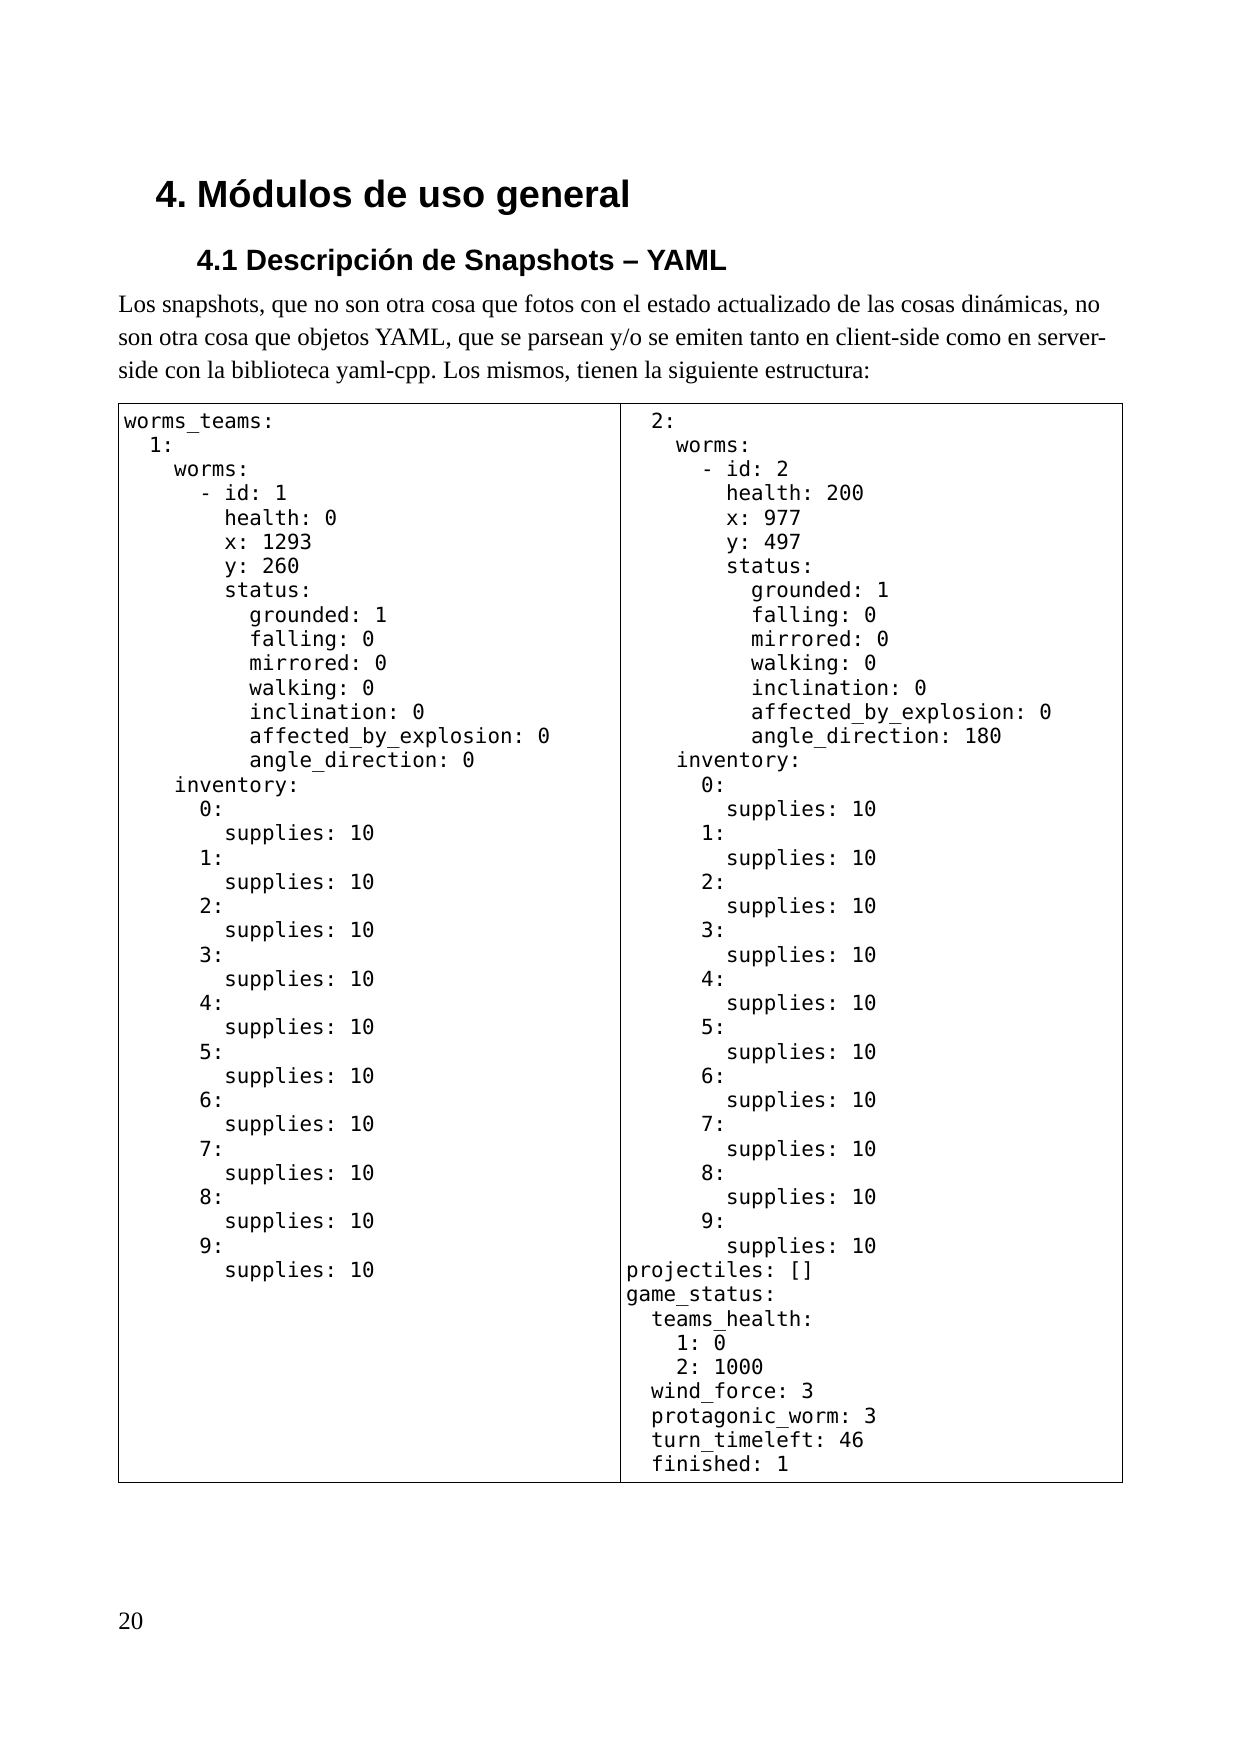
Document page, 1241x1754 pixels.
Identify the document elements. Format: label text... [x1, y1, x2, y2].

text Los snapshots, que no son otra cosa que fotos con el estado actualizado de las cosas dinámicas, no son otra cosa que objetos YAML, que se parsean y/o se emiten tanto en client-side como en server-side con la biblioteca yaml-cpp. Los mismos, tienen la siguiente estructura: [118, 289, 1122, 384]
subtitle 4.1 Descripción de Snapshots – YAML [155, 243, 1122, 277]
table_header worms_teams: 1: worms: - id: 1 health: 0 x: 1293 y: 260 status: grounded: 1 falling: 0 mirrored: 0 walking: 0 inclination: 0 affected_by_explosion: 0 angle_direction: 0 inventory: 0: supplies: 10 1: supplies: 10 2: supplies: 10 3: supplies: 10 4: supplies: 10 5: supplies: 10 6: supplies: 10 7: supplies: 10 8: supplies: 10 9: supplies: 10 [119, 404, 620, 1482]
table_header 2: worms: - id: 2 health: 200 x: 977 y: 497 status: grounded: 1 falling: 0 mirrored: 0 walking: 0 inclination: 0 affected_by_explosion: 0 angle_direction: 180 inventory: 0: supplies: 10 1: supplies: 10 2: supplies: 10 3: supplies: 10 4: supplies: 10 5: supplies: 10 6: supplies: 10 7: supplies: 10 8: supplies: 10 9: supplies: 10 projectiles: [] game_status: teams_health: 1: 0 2: 1000 wind_force: 3 protagonic_worm: 3 turn_timeleft: 46 finished: 1 [621, 404, 1122, 1482]
subtitle Módulos de uso general [155, 172, 1122, 216]
